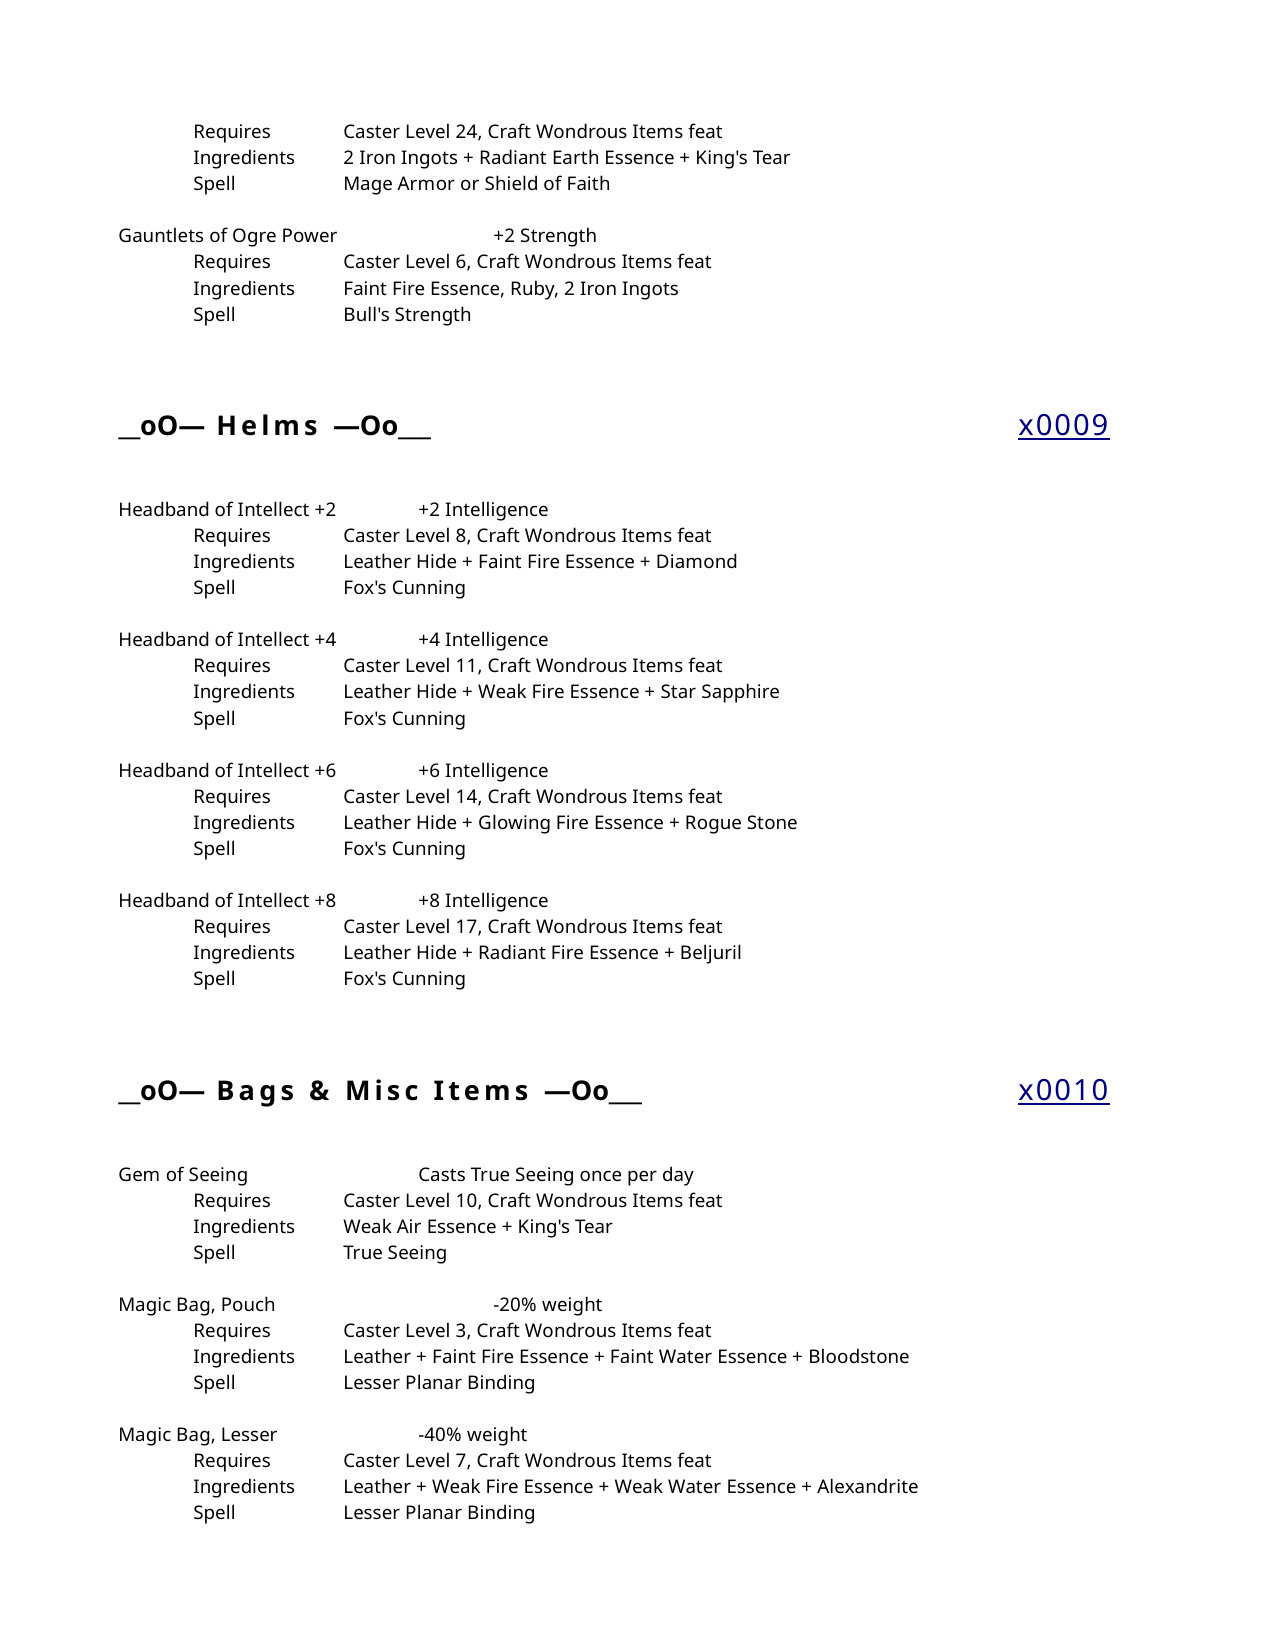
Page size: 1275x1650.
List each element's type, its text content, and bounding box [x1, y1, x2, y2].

text Requires Caster Level 11, Craft Wondrous Items feat [118, 652, 1157, 678]
text __oO— Bags & Misc Items —Oo___ x0010 [118, 1069, 1157, 1108]
text Spell Fox's Cunning [118, 835, 1157, 861]
text Requires Caster Level 17, Craft Wondrous Items feat [118, 913, 1157, 939]
text Spell Mage Armor or Shield of Faith [118, 170, 1157, 196]
text Spell True Seeing [118, 1239, 1157, 1265]
text Ingredients Leather Hide + Glowing Fire Essence + Rogue Stone [118, 809, 1157, 835]
text Spell Fox's Cunning [118, 704, 1157, 731]
text Ingredients Weak Air Essence + King's Tear [118, 1213, 1157, 1239]
text Ingredients Leather + Faint Fire Essence + Faint Water Essence + Bloodstone [118, 1343, 1157, 1369]
text Headband of Intellect +6 +6 Intelligence [118, 757, 1157, 783]
text Gauntlets of Ogre Power +2 Strength [118, 222, 1157, 248]
text Requires Caster Level 3, Craft Wondrous Items feat [118, 1317, 1157, 1343]
text Ingredients 2 Iron Ingots + Radiant Earth Essence + King's Tear [118, 144, 1157, 170]
text Requires Caster Level 7, Craft Wondrous Items feat [118, 1447, 1157, 1473]
text Spell Lesser Planar Binding [118, 1369, 1157, 1395]
text Ingredients Leather Hide + Faint Fire Essence + Diamond [118, 548, 1157, 574]
text Requires Caster Level 10, Craft Wondrous Items feat [118, 1187, 1157, 1213]
text Spell Lesser Planar Binding [118, 1499, 1157, 1525]
text Ingredients Leather + Weak Fire Essence + Weak Water Essence + Alexandrite [118, 1473, 1157, 1499]
text Requires Caster Level 6, Craft Wondrous Items feat [118, 248, 1157, 274]
text Ingredients Leather Hide + Radiant Fire Essence + Beljuril [118, 939, 1157, 965]
text Requires Caster Level 8, Craft Wondrous Items feat [118, 522, 1157, 548]
text Headband of Intellect +4 +4 Intelligence [118, 626, 1157, 652]
text Ingredients Faint Fire Essence, Ruby, 2 Iron Ingots [118, 274, 1157, 300]
text Headband of Intellect +2 +2 Intelligence [118, 496, 1157, 522]
text Gem of Seeing Casts True Seeing once per day [118, 1161, 1157, 1187]
text Requires Caster Level 24, Craft Wondrous Items feat [118, 118, 1157, 144]
text Spell Fox's Cunning [118, 574, 1157, 600]
text Headband of Intellect +8 +8 Intelligence [118, 887, 1157, 913]
text Magic Bag, Pouch -20% weight [118, 1291, 1157, 1317]
text Spell Bull's Strength [118, 300, 1157, 326]
text Requires Caster Level 14, Craft Wondrous Items feat [118, 783, 1157, 809]
text Magic Bag, Lesser -40% weight [118, 1421, 1157, 1447]
text Ingredients Leather Hide + Weak Fire Essence + Star Sapphire [118, 678, 1157, 704]
text Spell Fox's Cunning [118, 965, 1157, 991]
text __oO— Helms —Oo___ x0009 [118, 404, 1157, 444]
